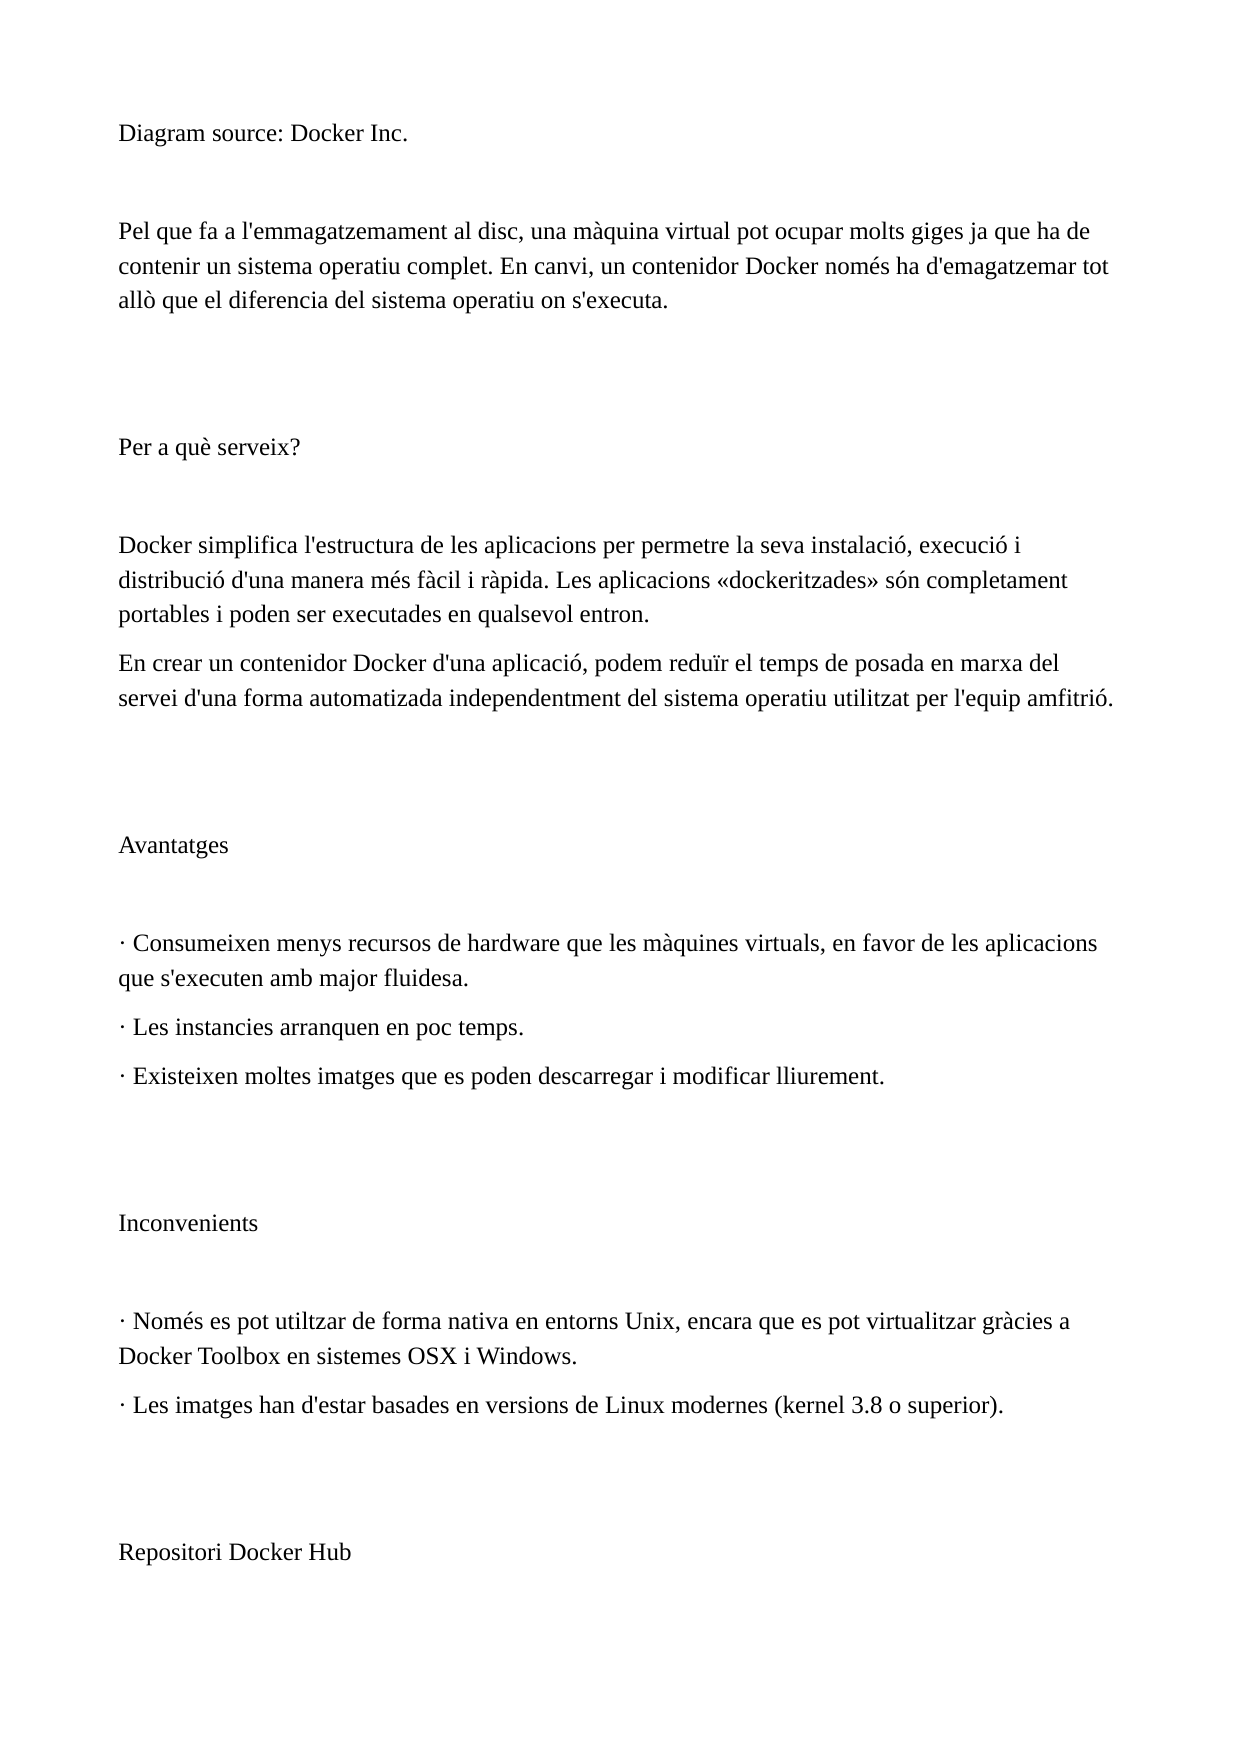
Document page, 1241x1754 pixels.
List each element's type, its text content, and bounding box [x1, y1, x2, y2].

text · Les imatges han d'estar basades en versions de Linux modernes (kernel 3.8 o superior). [118, 1390, 1122, 1418]
text En crear un contenidor Docker d'una aplicació, podem reduïr el temps de posada en marxa del servei d'una forma automatizada independentment del sistema operatiu utilitzat per l'equip amfitrió. [118, 648, 1122, 712]
text Pel que fa a l'emmagatzemament al disc, una màquina virtual pot ocupar molts giges ja que ha de contenir un sistema operatiu complet. En canvi, un contenidor Docker només ha d'emagatzemar tot allò que el diferencia del sistema operatiu on s'executa. [118, 216, 1122, 314]
text · Consumeixen menys recursos de hardware que les màquines virtuals, en favor de les aplicacions que s'executen amb major fluidesa. [118, 928, 1122, 992]
text Docker simplifica l'estructura de les aplicacions per permetre la seva instalació, execució i distribució d'una manera més fàcil i ràpida. Les aplicacions «dockeritzades» són completament portables i poden ser executades en qualsevol entron. [118, 531, 1122, 628]
text Inconvenients [118, 1208, 1122, 1237]
text Per a què serveix? [118, 432, 1122, 461]
text Repositori Docker Hub [118, 1537, 1122, 1566]
text · Les instancies arranquen en poc temps. [118, 1012, 1122, 1041]
text · Només es pot utiltzar de forma nativa en entorns Unix, encara que es pot virtualitzar gràcies a Docker Toolbox en sistemes OSX i Windows. [118, 1306, 1122, 1369]
text Avantatges [118, 830, 1122, 859]
text Diagram source: Docker Inc. [118, 118, 1122, 147]
text · Existeixen moltes imatges que es poden descarregar i modificar lliurement. [118, 1061, 1122, 1090]
